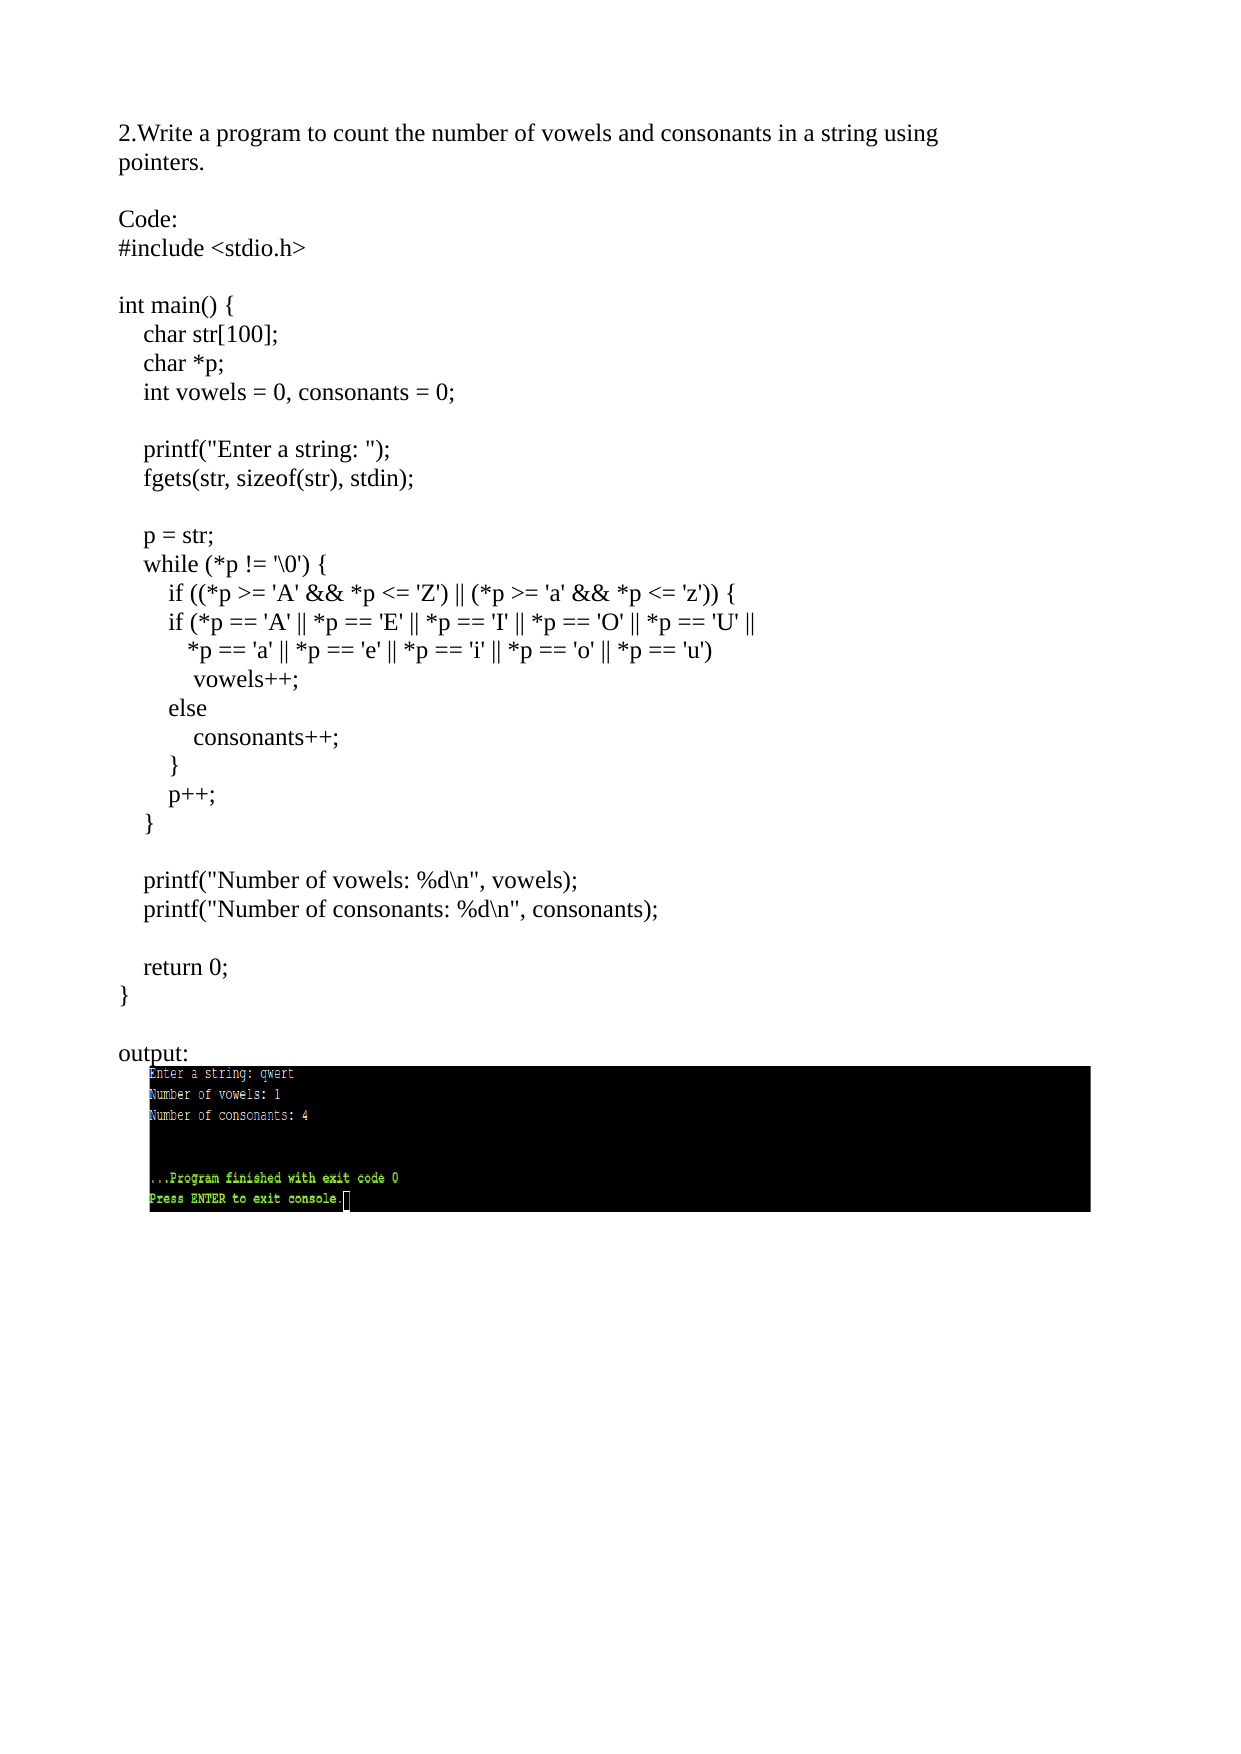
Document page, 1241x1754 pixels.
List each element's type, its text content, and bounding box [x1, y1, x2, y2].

text Code: [118, 204, 1122, 233]
text } [118, 808, 1122, 837]
text if ((*p >= 'A' && *p <= 'Z') || (*p >= 'a' && *p <= 'z')) { [118, 578, 1122, 607]
picture [149, 1066, 1091, 1212]
text int main() { [118, 291, 1122, 319]
text pointers. [118, 147, 1122, 176]
text return 0; [118, 952, 1122, 981]
text vowels++; [118, 664, 1122, 693]
text if (*p == 'A' || *p == 'E' || *p == 'I' || *p == 'O' || *p == 'U' || [118, 607, 1122, 636]
text fgets(str, sizeof(str), stdin); [118, 463, 1122, 492]
text else [118, 693, 1122, 722]
text while (*p != '\0') { [118, 549, 1122, 578]
text } [118, 751, 1122, 779]
text p++; [118, 779, 1122, 808]
text int vowels = 0, consonants = 0; [118, 377, 1122, 406]
text char str[100]; [118, 319, 1122, 348]
text p = str; [118, 521, 1122, 549]
text 2.Write a program to count the number of vowels and consonants in a string using [118, 118, 1122, 147]
text char *p; [118, 348, 1122, 377]
text #include <stdio.h> [118, 233, 1122, 262]
text printf("Number of consonants: %d\n", consonants); [118, 894, 1122, 923]
text consonants++; [118, 722, 1122, 751]
text } [118, 981, 1122, 1009]
text *p == 'a' || *p == 'e' || *p == 'i' || *p == 'o' || *p == 'u') [118, 636, 1122, 664]
text printf("Enter a string: "); [118, 434, 1122, 463]
text printf("Number of vowels: %d\n", vowels); [118, 866, 1122, 894]
text output: [118, 1038, 1122, 1067]
